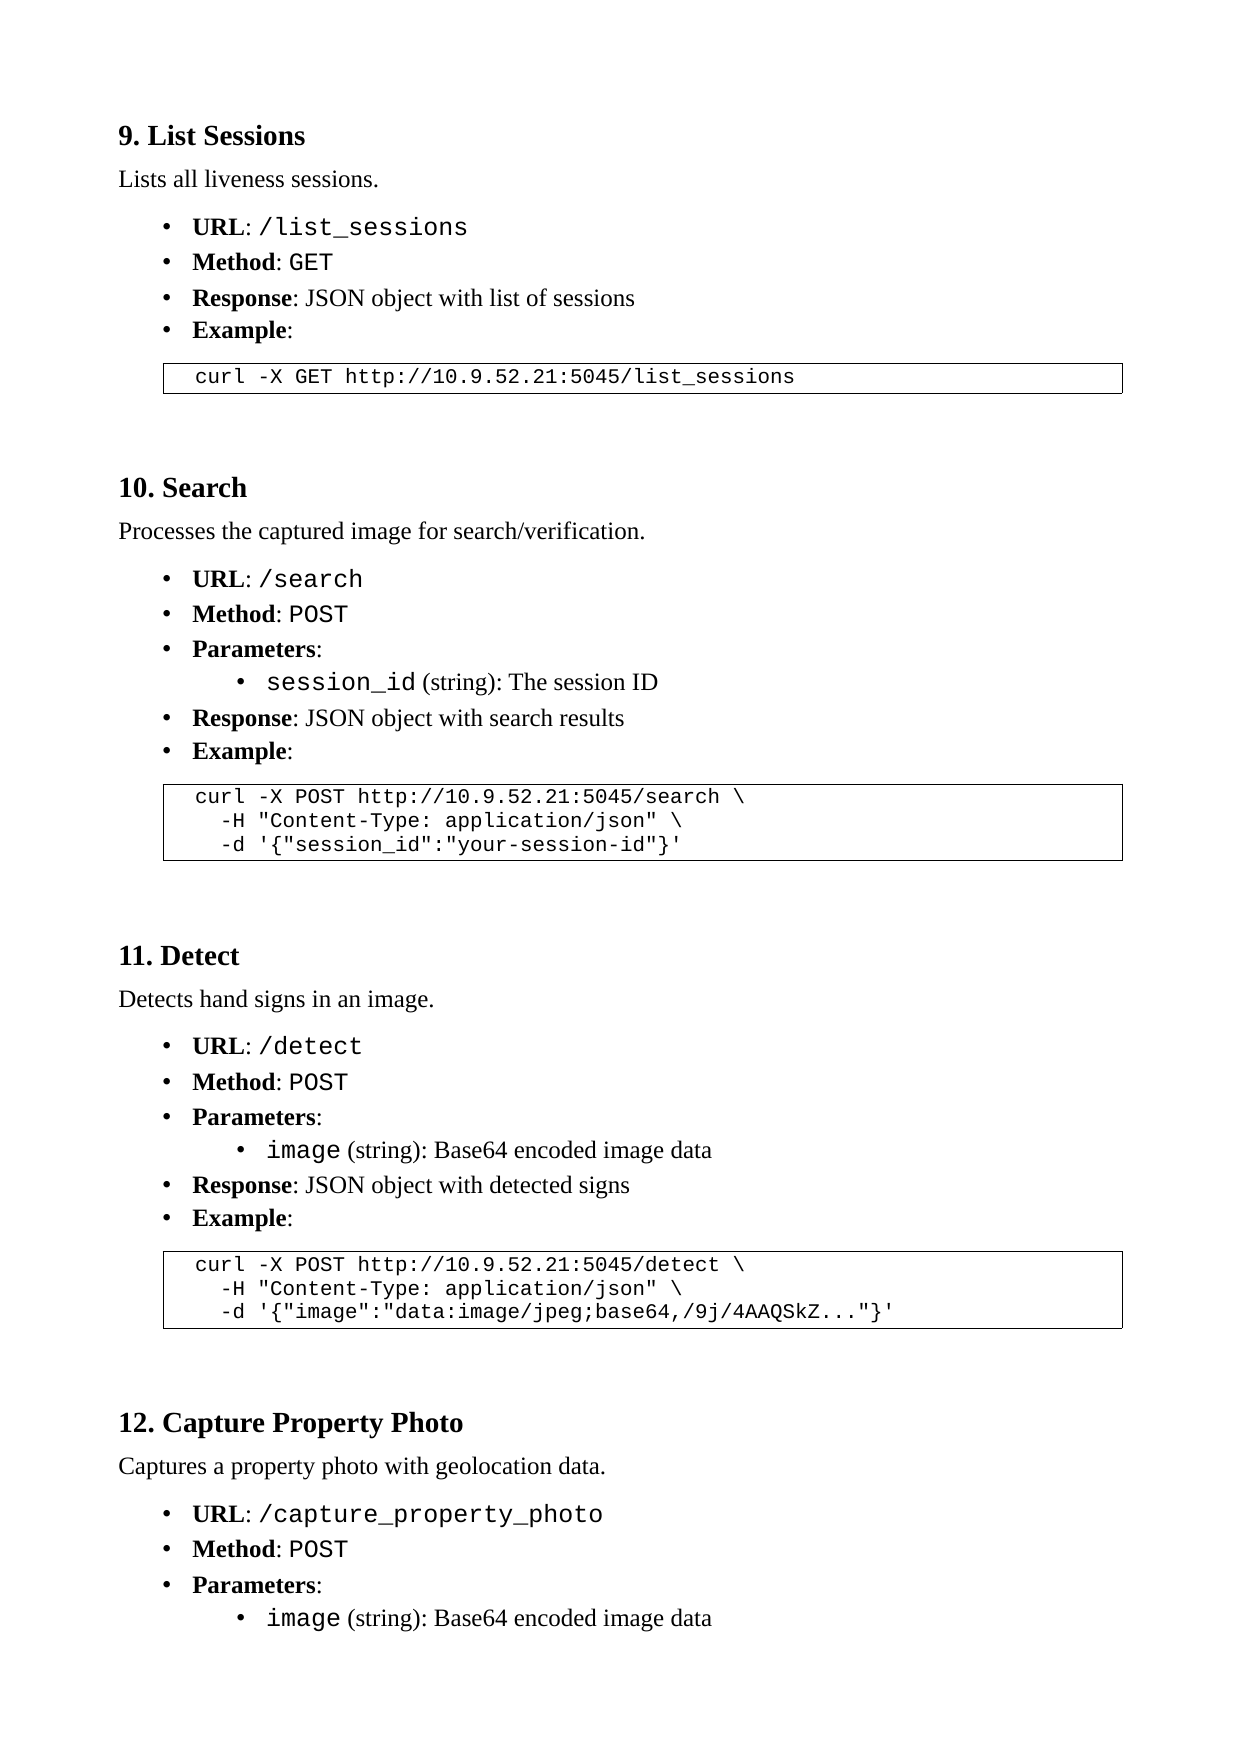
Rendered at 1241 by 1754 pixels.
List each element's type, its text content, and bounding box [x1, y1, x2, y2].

list Parameters: [162, 634, 1122, 663]
list URL: /search [162, 564, 1122, 594]
list -H "Content-Type: application/json" \ [164, 1275, 1122, 1298]
list image (string): Base64 encoded image data [236, 1135, 1122, 1166]
subtitle 11. Detect [118, 938, 1122, 971]
list URL: /capture_property_photo [162, 1499, 1122, 1530]
list Method: POST [162, 599, 1122, 630]
list curl -X GET http://10.9.52.21:5045/list_sessions [164, 364, 1122, 393]
subtitle 12. Capture Property Photo [118, 1405, 1122, 1439]
text Detects hand signs in an image. [118, 984, 1122, 1012]
list URL: /detect [162, 1031, 1122, 1062]
subtitle 9. List Sessions [118, 118, 1122, 152]
text Lists all liveness sessions. [118, 164, 1122, 193]
list Example: [162, 316, 1122, 344]
subtitle 10. Search [118, 470, 1122, 503]
text Captures a property photo with geolocation data. [118, 1451, 1122, 1480]
list -H "Content-Type: application/json" \ [164, 807, 1122, 831]
list curl -X POST http://10.9.52.21:5045/search \ [164, 785, 1122, 807]
text Processes the captured image for search/verification. [118, 516, 1122, 545]
list Response: JSON object with search results [162, 703, 1122, 732]
list Method: GET [162, 247, 1122, 278]
list Parameters: [162, 1102, 1122, 1131]
list Response: JSON object with detected signs [162, 1171, 1122, 1199]
list image (string): Base64 encoded image data [236, 1603, 1122, 1633]
list Parameters: [162, 1570, 1122, 1598]
list Response: JSON object with list of sessions [162, 283, 1122, 311]
list session_id (string): The session ID [236, 667, 1122, 698]
list Method: POST [162, 1534, 1122, 1565]
list Example: [162, 736, 1122, 765]
list Method: POST [162, 1067, 1122, 1097]
list URL: /list_sessions [162, 212, 1122, 243]
list curl -X POST http://10.9.52.21:5045/detect \ [164, 1252, 1122, 1275]
list -d '{"session_id":"your-session-id"}' [164, 831, 1122, 860]
list Example: [162, 1203, 1122, 1232]
list -d '{"image":"data:image/jpeg;base64,/9j/4AAQSkZ..."}' [164, 1298, 1122, 1328]
